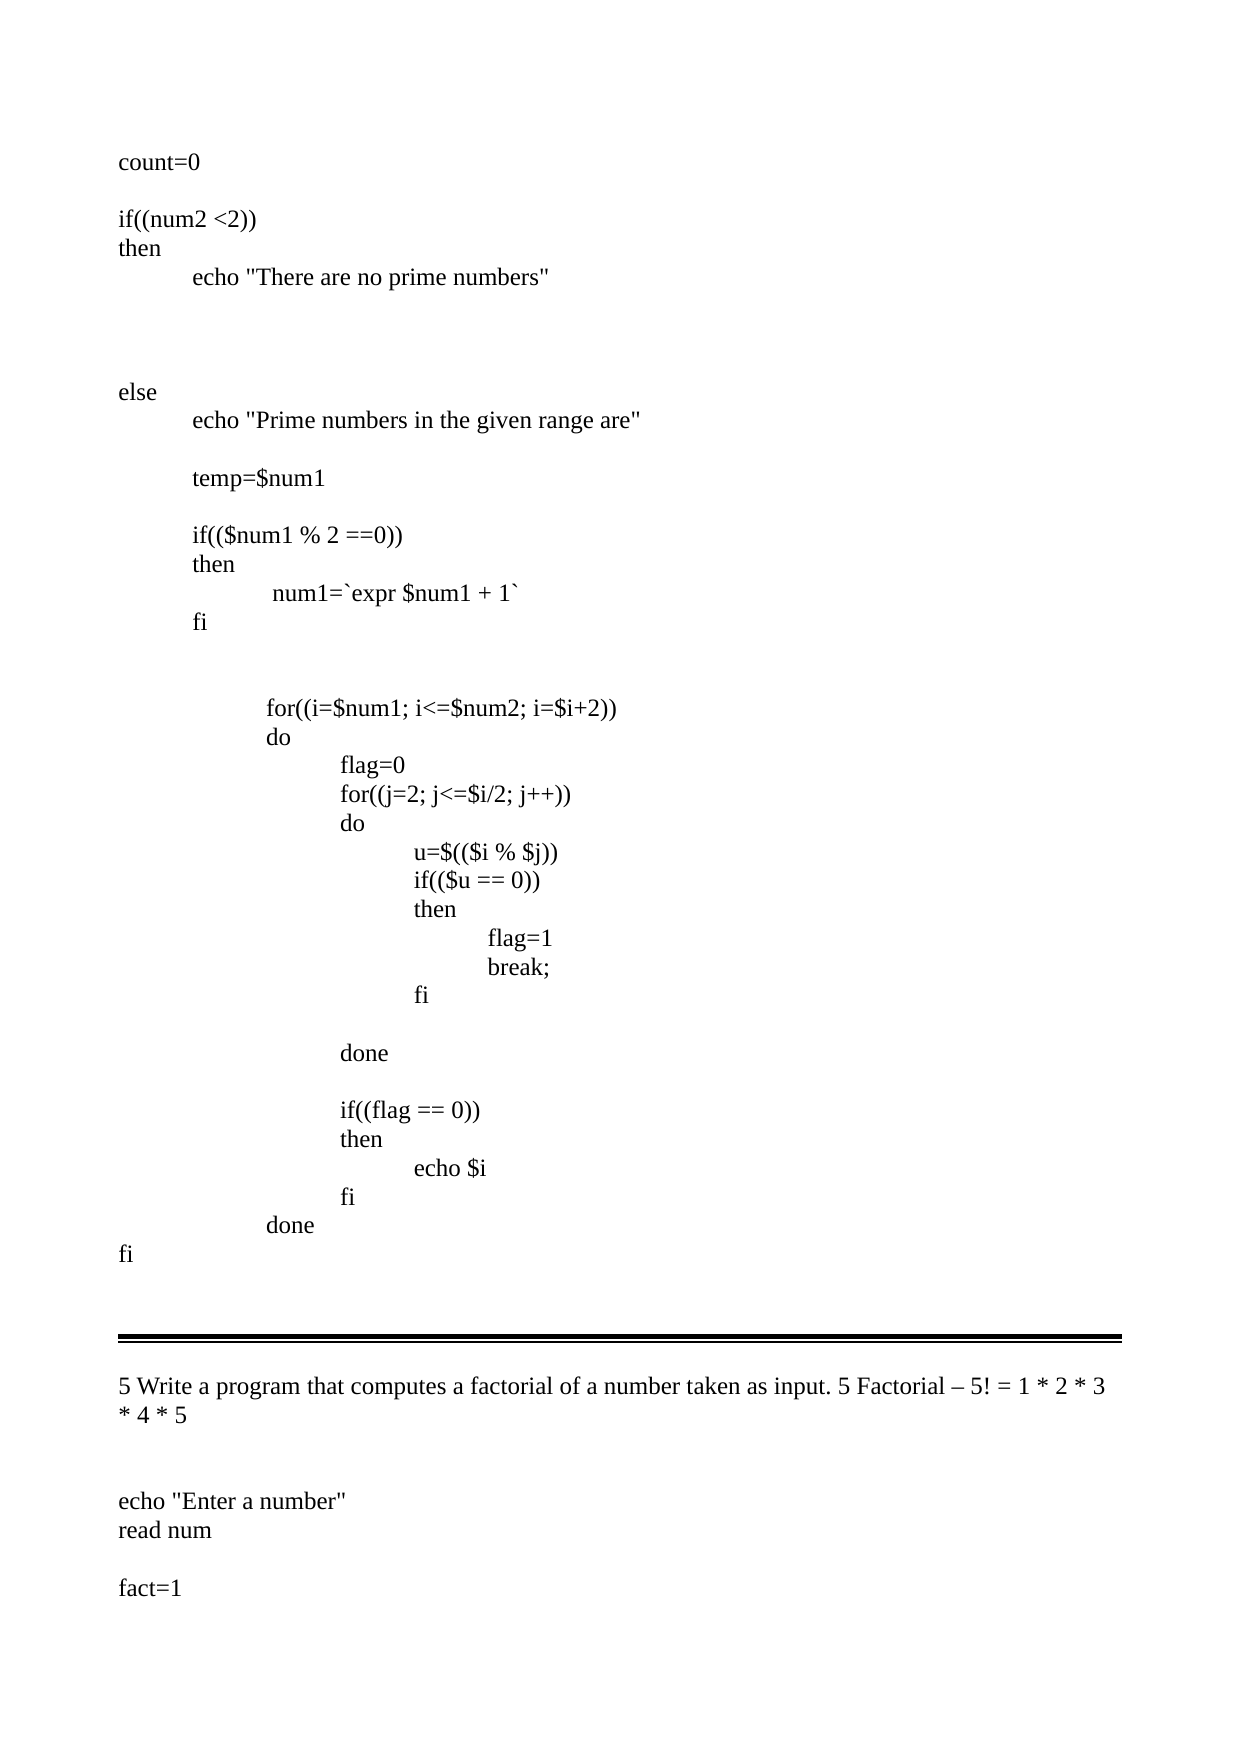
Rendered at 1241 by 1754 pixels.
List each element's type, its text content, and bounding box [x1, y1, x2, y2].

text num1=`expr $num1 + 1` [118, 578, 1122, 607]
text echo "There are no prime numbers" [118, 262, 1122, 291]
text 5 Write a program that computes a factorial of a number taken as input. 5 Factorial – 5! = 1 * 2 * 3 * 4 * 5 [118, 1371, 1122, 1429]
text do [118, 722, 1122, 751]
text done [118, 1038, 1122, 1067]
text read num [118, 1515, 1122, 1544]
text fi [118, 607, 1122, 636]
text if(($u == 0)) [118, 866, 1122, 894]
text if((num2 <2)) [118, 204, 1122, 233]
text break; [118, 952, 1122, 981]
text if((flag == 0)) [118, 1096, 1122, 1124]
text echo $i [118, 1153, 1122, 1182]
text temp=$num1 [118, 463, 1122, 492]
text u=$(($i % $j)) [118, 837, 1122, 866]
text then [118, 233, 1122, 262]
text for((i=$num1; i<=$num2; i=$i+2)) [118, 693, 1122, 722]
text echo "Prime numbers in the given range are" [118, 406, 1122, 434]
text if(($num1 % 2 ==0)) [118, 521, 1122, 549]
text fi [118, 981, 1122, 1009]
text then [118, 1124, 1122, 1153]
text fact=1 [118, 1573, 1122, 1601]
text fi [118, 1182, 1122, 1211]
text for((j=2; j<=$i/2; j++)) [118, 779, 1122, 808]
text then [118, 549, 1122, 578]
text flag=0 [118, 751, 1122, 779]
text done [118, 1211, 1122, 1239]
text flag=1 [118, 923, 1122, 952]
text then [118, 894, 1122, 923]
text else [118, 377, 1122, 406]
text do [118, 808, 1122, 837]
text echo "Enter a number" [118, 1486, 1122, 1515]
text fi [118, 1239, 1122, 1268]
text count=0 [118, 147, 1122, 176]
